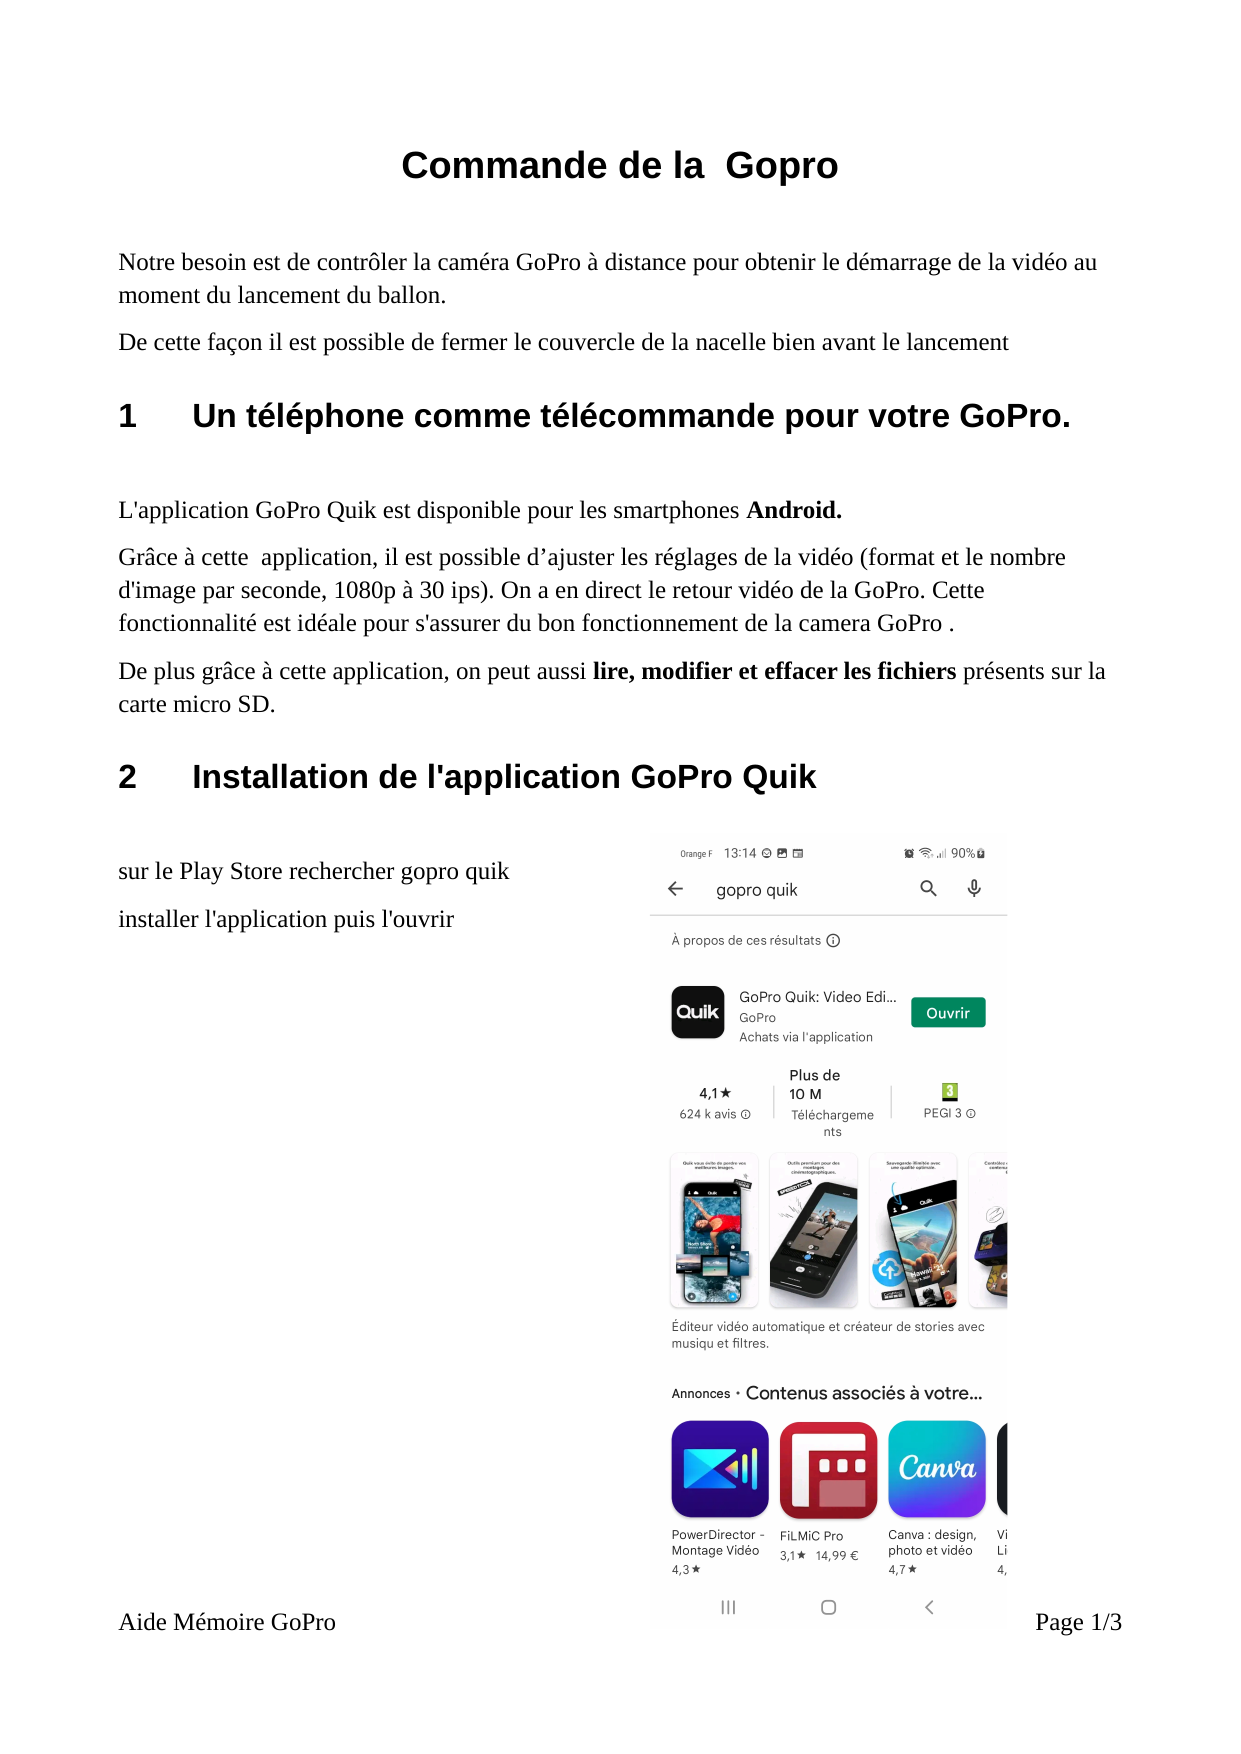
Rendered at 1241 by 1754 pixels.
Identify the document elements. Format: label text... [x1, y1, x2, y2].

subtitle Commande de la Gopro [118, 143, 1122, 187]
text De cette façon il est possible de fermer le couvercle de la nacelle bien avant le lancement [118, 327, 1122, 356]
subtitle Un téléphone comme télécommande pour votre GoPro. [118, 396, 1122, 434]
text L'application GoPro Quik est disponible pour les smartphones Android. [118, 495, 1122, 523]
text [1008, 856, 1122, 885]
picture [649, 833, 1008, 1629]
text installer l'application puis l'ouvrir [118, 904, 649, 932]
subtitle Installation de l'application GoPro Quik [118, 757, 1122, 796]
text sur le Play Store rechercher gopro quik [118, 856, 649, 885]
text Notre besoin est de contrôler la caméra GoPro à distance pour obtenir le démarrage de la vidéo au moment du lancement du ballon. [118, 247, 1122, 309]
text De plus grâce à cette application, on peut aussi lire, modifier et effacer les fichiers présents sur la carte micro SD. [118, 656, 1122, 718]
text [1008, 904, 1122, 932]
text Grâce à cette application, il est possible d’ajuster les réglages de la vidéo (format et le nombre d'image par seconde, 1080p à 30 ips). On a en direct le retour vidéo de la GoPro. Cette fonctionnalité est idéale pour s'assurer du bon fonctionnement de la camera GoPro . [118, 542, 1122, 637]
